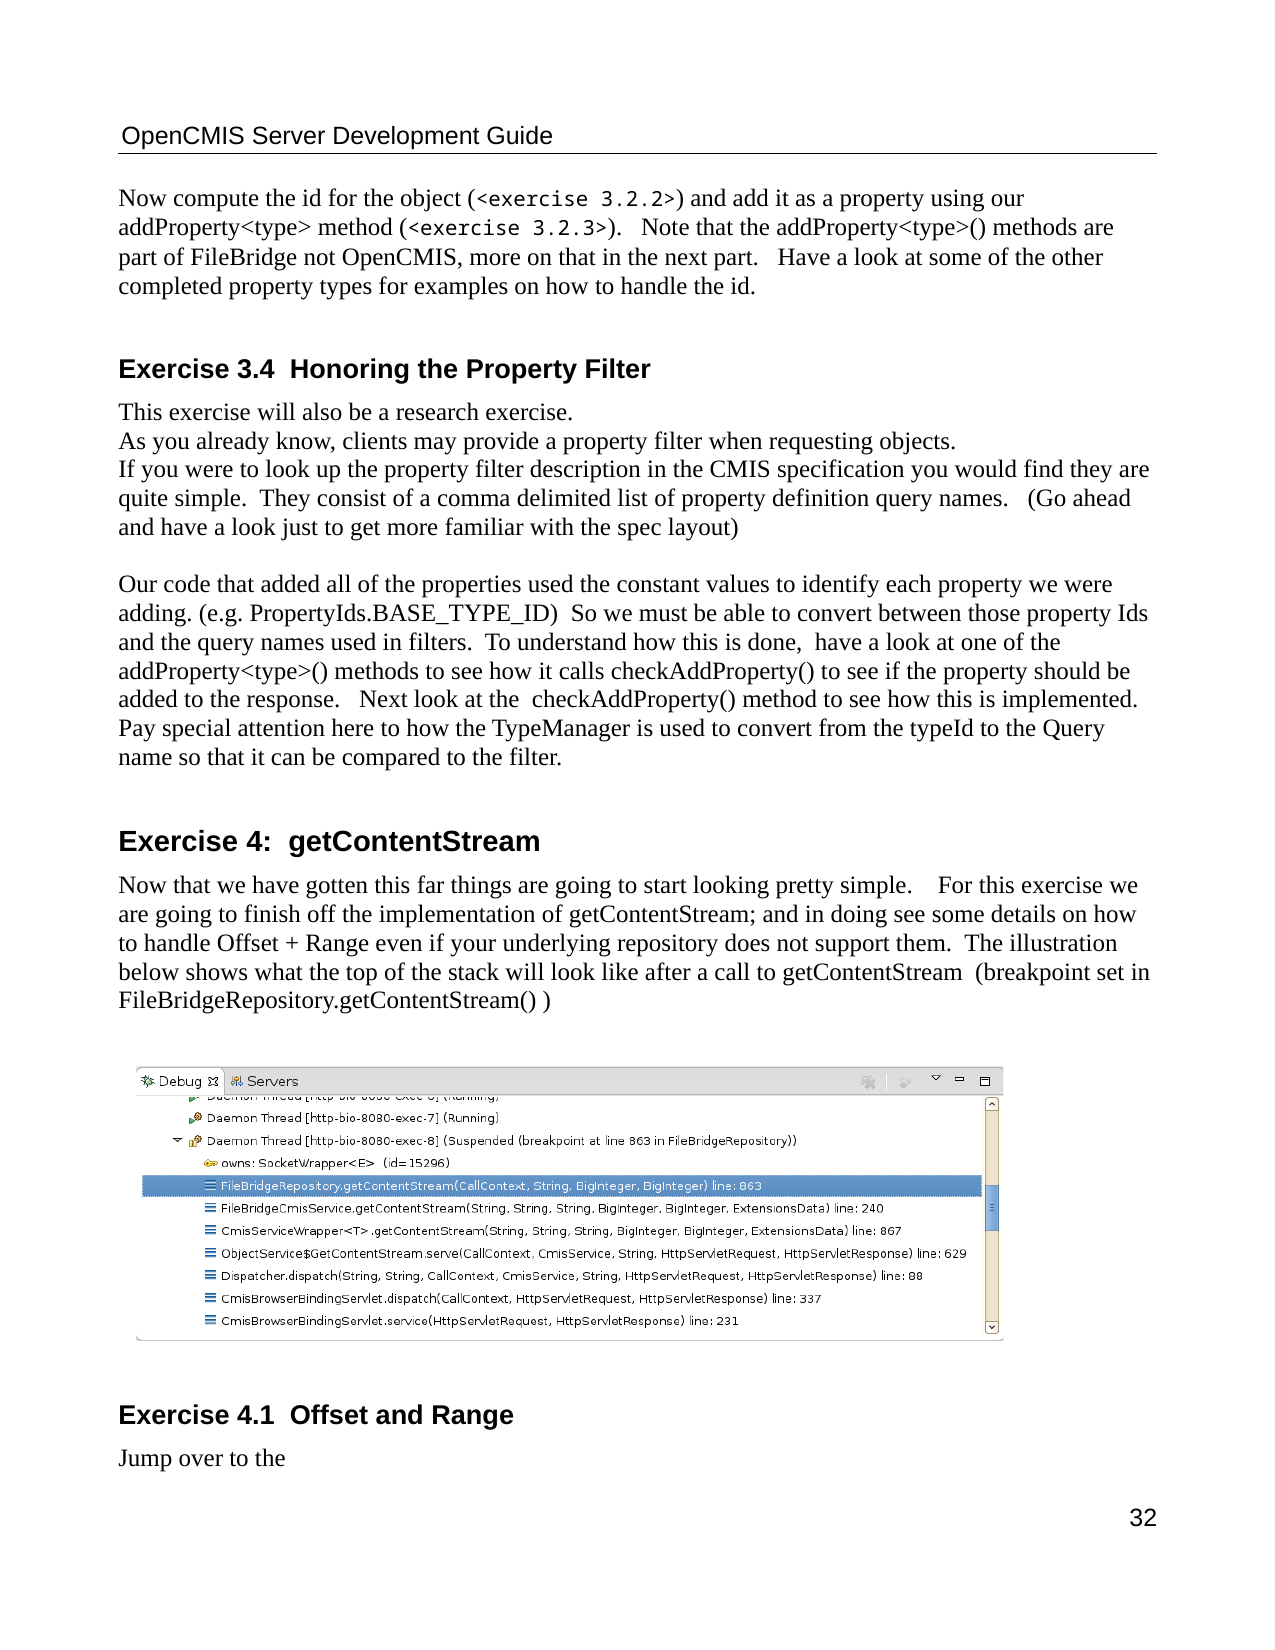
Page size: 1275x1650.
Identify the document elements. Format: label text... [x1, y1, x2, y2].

picture [136, 1066, 1004, 1341]
subtitle Exercise 4: getContentStream [118, 824, 1157, 858]
subtitle Exercise 3.4 Honoring the Property Filter [118, 353, 1157, 384]
text Our code that added all of the properties used the constant values to identify each property we were adding. (e.g. PropertyIds.BASE_TYPE_ID) So we must be able to convert between those property Ids and the query names used in filters. To understand how this is done, have a look at one of the addProperty<type>() methods to see how it calls checkAddProperty() to see if the property should be added to the response. Next look at the checkAddProperty() method to see how this is implemented. Pay special attention here to how the TypeManager is used to convert from the typeId to the Query name so that it can be compared to the filter. [118, 569, 1157, 771]
text Now that we have gotten this far things are going to start looking pretty simple. For this exercise we are going to finish off the implementation of getContentStream; and in doing see some details on how to handle Offset + Range even if your underlying repository does not support them. The illustration below shows what the top of the stack will look like after a call to getContentStream (breakpoint set in FileBridgeRepository.getContentStream() ) [118, 871, 1157, 1014]
text Now compute the id for the object (<exercise 3.2.2>) and add it as a property using our addProperty<type> method (<exercise 3.2.3>). Note that the addProperty<type>() methods are part of FileBridge not OpenCMIS, more on that in the next part. Have a look at some of the other completed property types for examples on how to handle the id. [118, 183, 1157, 299]
text As you already know, clients may provide a property filter when requesting objects. [118, 426, 1157, 454]
subtitle Exercise 4.1 Offset and Range [118, 1399, 1157, 1430]
text If you were to look up the property filter description in the CMIS specification you would find they are quite simple. They consist of a comma delimited list of property definition query names. (Go ahead and have a look just to get more familiar with the spec layout) [118, 454, 1157, 541]
text This exercise will also be a research exercise. [118, 397, 1157, 426]
text Jump over to the [118, 1443, 1157, 1472]
